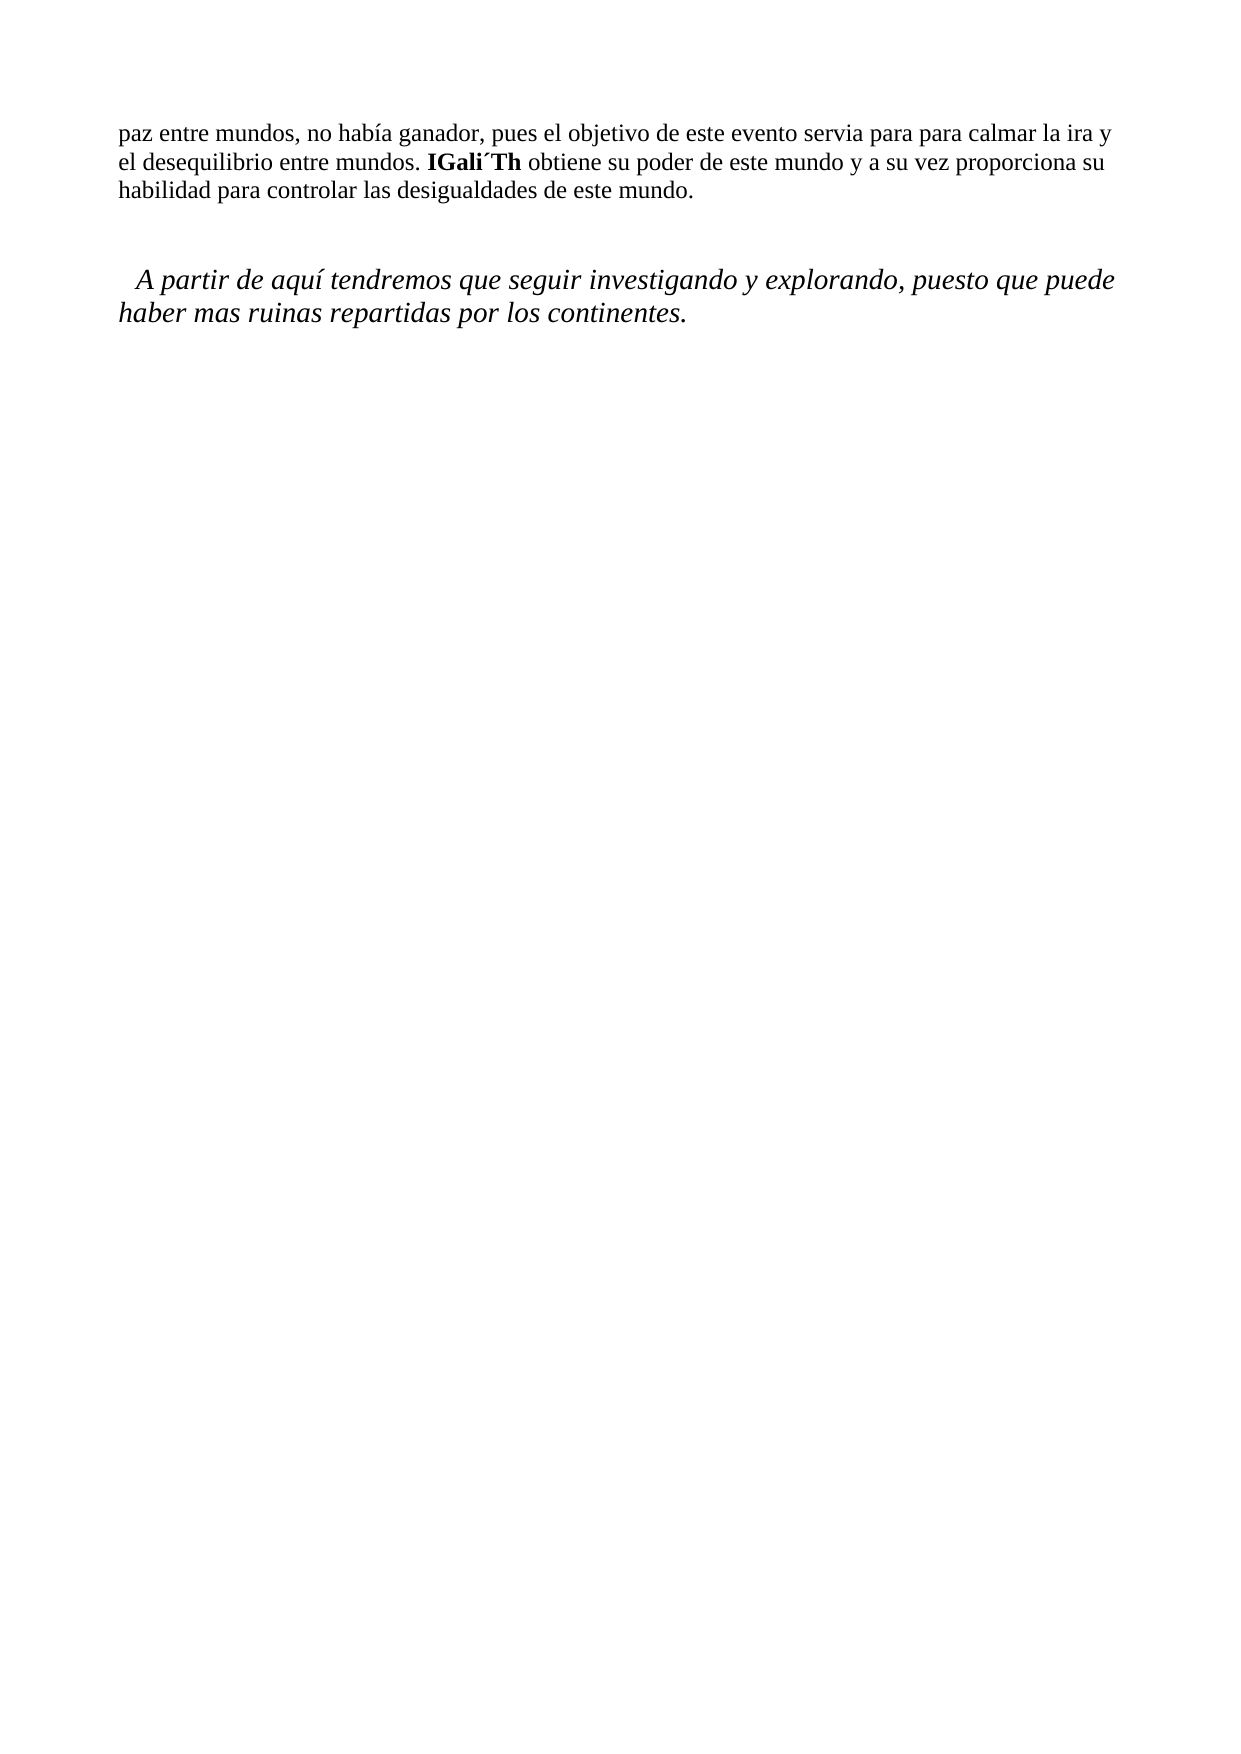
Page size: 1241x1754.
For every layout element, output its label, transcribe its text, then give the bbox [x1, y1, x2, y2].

text A partir de aquí tendremos que seguir investigando y explorando, puesto que puede haber mas ruinas repartidas por los continentes. [118, 262, 1122, 329]
text paz entre mundos, no había ganador, pues el objetivo de este evento servia para para calmar la ira y el desequilibrio entre mundos. IGali´Th obtiene su poder de este mundo y a su vez proporciona su habilidad para controlar las desigualdades de este mundo. [118, 118, 1122, 204]
